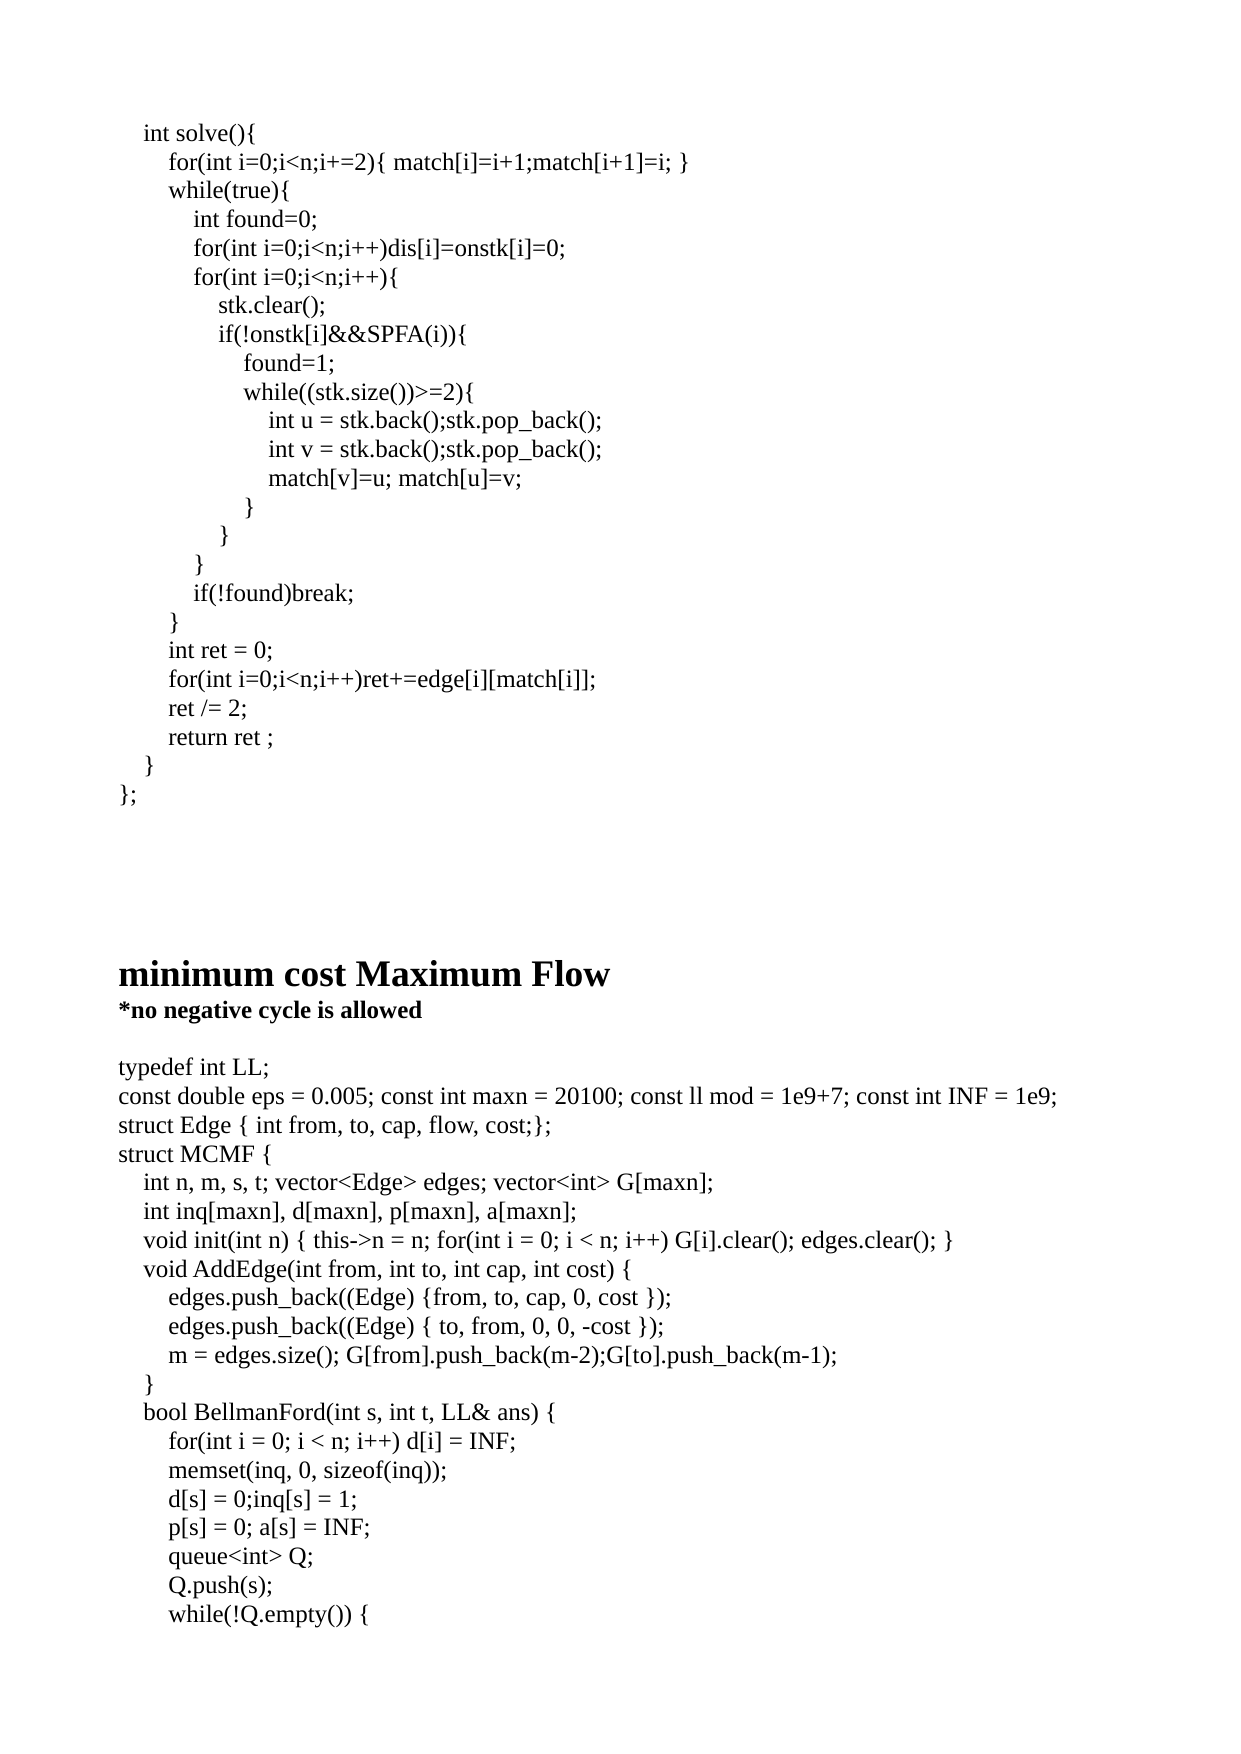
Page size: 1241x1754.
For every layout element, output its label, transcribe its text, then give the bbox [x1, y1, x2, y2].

text void AddEdge(int from, int to, int cap, int cost) { [118, 1254, 1122, 1282]
text Q.push(s); [118, 1570, 1122, 1599]
text void init(int n) { this->n = n; for(int i = 0; i < n; i++) G[i].clear(); edges.clear(); } [118, 1225, 1122, 1254]
text stk.clear(); [118, 291, 1122, 319]
text for(int i=0;i<n;i+=2){ match[i]=i+1;match[i+1]=i; } [118, 147, 1122, 176]
text for(int i = 0; i < n; i++) d[i] = INF; [118, 1426, 1122, 1455]
text match[v]=u; match[u]=v; [118, 463, 1122, 492]
text *no negative cycle is allowed [118, 995, 1122, 1024]
text int inq[maxn], d[maxn], p[maxn], a[maxn]; [118, 1196, 1122, 1225]
text while((stk.size())>=2){ [118, 377, 1122, 406]
text int v = stk.back();stk.pop_back(); [118, 434, 1122, 463]
text } [118, 751, 1122, 779]
text int found=0; [118, 204, 1122, 233]
text }; [118, 779, 1122, 808]
text for(int i=0;i<n;i++)dis[i]=onstk[i]=0; [118, 233, 1122, 262]
text typedef int LL; [118, 1052, 1122, 1081]
text memset(inq, 0, sizeof(inq)); [118, 1455, 1122, 1484]
text m = edges.size(); G[from].push_back(m-2);G[to].push_back(m-1); [118, 1340, 1122, 1369]
text found=1; [118, 348, 1122, 377]
text queue<int> Q; [118, 1541, 1122, 1570]
text if(!found)break; [118, 578, 1122, 607]
text int n, m, s, t; vector<Edge> edges; vector<int> G[maxn]; [118, 1167, 1122, 1196]
text int ret = 0; [118, 636, 1122, 664]
text for(int i=0;i<n;i++){ [118, 262, 1122, 291]
text const double eps = 0.005; const int maxn = 20100; const ll mod = 1e9+7; const int INF = 1e9; [118, 1081, 1122, 1110]
text ret /= 2; [118, 693, 1122, 722]
text d[s] = 0;inq[s] = 1; [118, 1484, 1122, 1512]
text if(!onstk[i]&&SPFA(i)){ [118, 319, 1122, 348]
text int solve(){ [118, 118, 1122, 147]
text } [118, 607, 1122, 636]
text edges.push_back((Edge) {from, to, cap, 0, cost }); [118, 1282, 1122, 1311]
text while(true){ [118, 176, 1122, 204]
text for(int i=0;i<n;i++)ret+=edge[i][match[i]]; [118, 664, 1122, 693]
text } [118, 549, 1122, 578]
text p[s] = 0; a[s] = INF; [118, 1512, 1122, 1541]
text minimum cost Maximum Flow [118, 952, 1122, 995]
text } [118, 521, 1122, 549]
text } [118, 1369, 1122, 1397]
text while(!Q.empty()) { [118, 1599, 1122, 1627]
text return ret ; [118, 722, 1122, 751]
text } [118, 492, 1122, 521]
text struct Edge { int from, to, cap, flow, cost;}; [118, 1110, 1122, 1139]
text edges.push_back((Edge) { to, from, 0, 0, -cost }); [118, 1311, 1122, 1340]
text struct MCMF { [118, 1139, 1122, 1167]
text int u = stk.back();stk.pop_back(); [118, 406, 1122, 434]
text bool BellmanFord(int s, int t, LL& ans) { [118, 1397, 1122, 1426]
